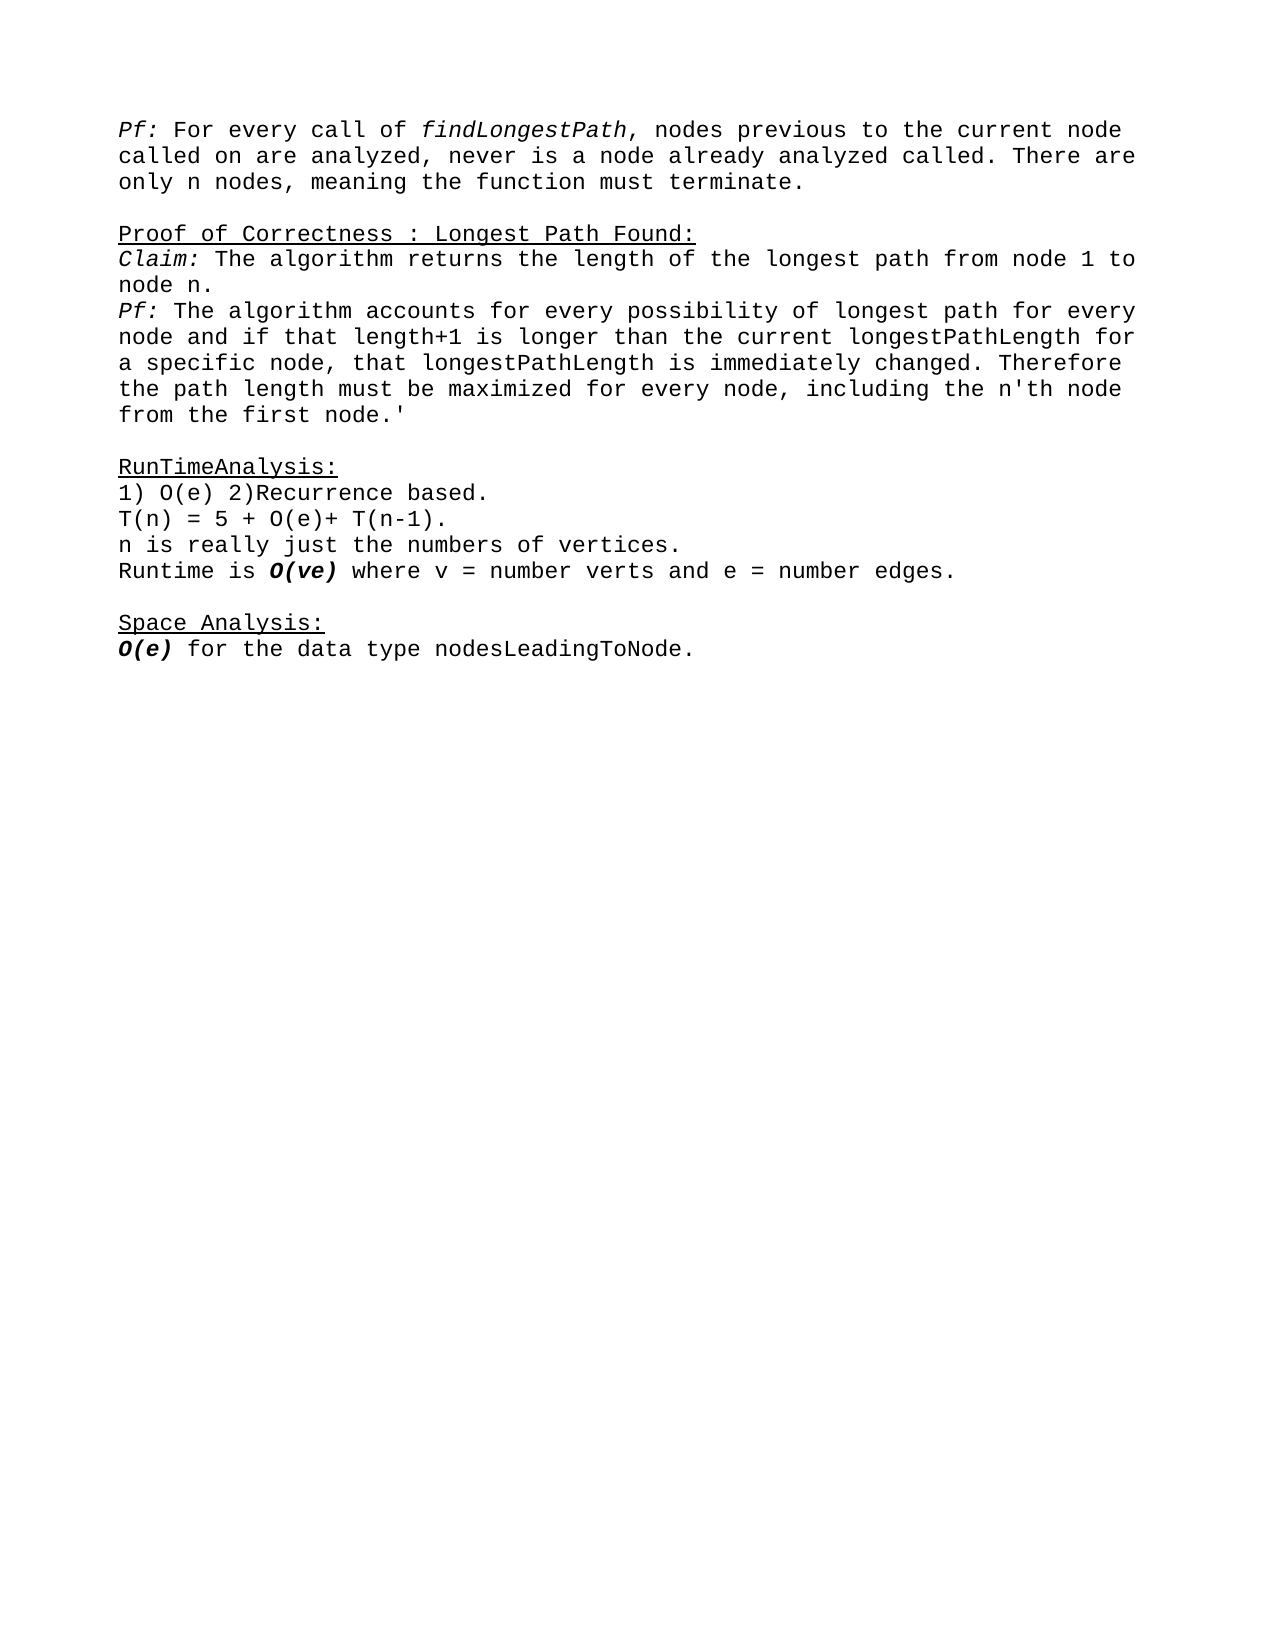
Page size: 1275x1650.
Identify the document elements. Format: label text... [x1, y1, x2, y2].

text Proof of Correctness : Longest Path Found: [118, 222, 1157, 248]
text O(e) for the data type nodesLeadingToNode. [118, 637, 1157, 663]
text Pf: The algorithm accounts for every possibility of longest path for every node and if that length+1 is longer than the current longestPathLength for a specific node, that longestPathLength is immediately changed. Therefore the path length must be maximized for every node, including the n'th node from the first node.' [118, 300, 1157, 429]
text 1) O(e) 2)Recurrence based. [118, 481, 1157, 507]
text RunTimeAnalysis: [118, 455, 1157, 481]
text Claim: The algorithm returns the length of the longest path from node 1 to node n. [118, 248, 1157, 300]
text T(n) = 5 + O(e)+ T(n-1). [118, 507, 1157, 533]
text n is really just the numbers of vertices. [118, 533, 1157, 559]
text Runtime is O(ve) where v = number verts and e = number edges. [118, 559, 1157, 585]
text Space Analysis: [118, 611, 1157, 637]
text Pf: For every call of findLongestPath, nodes previous to the current node called on are analyzed, never is a node already analyzed called. There are only n nodes, meaning the function must terminate. [118, 118, 1157, 196]
